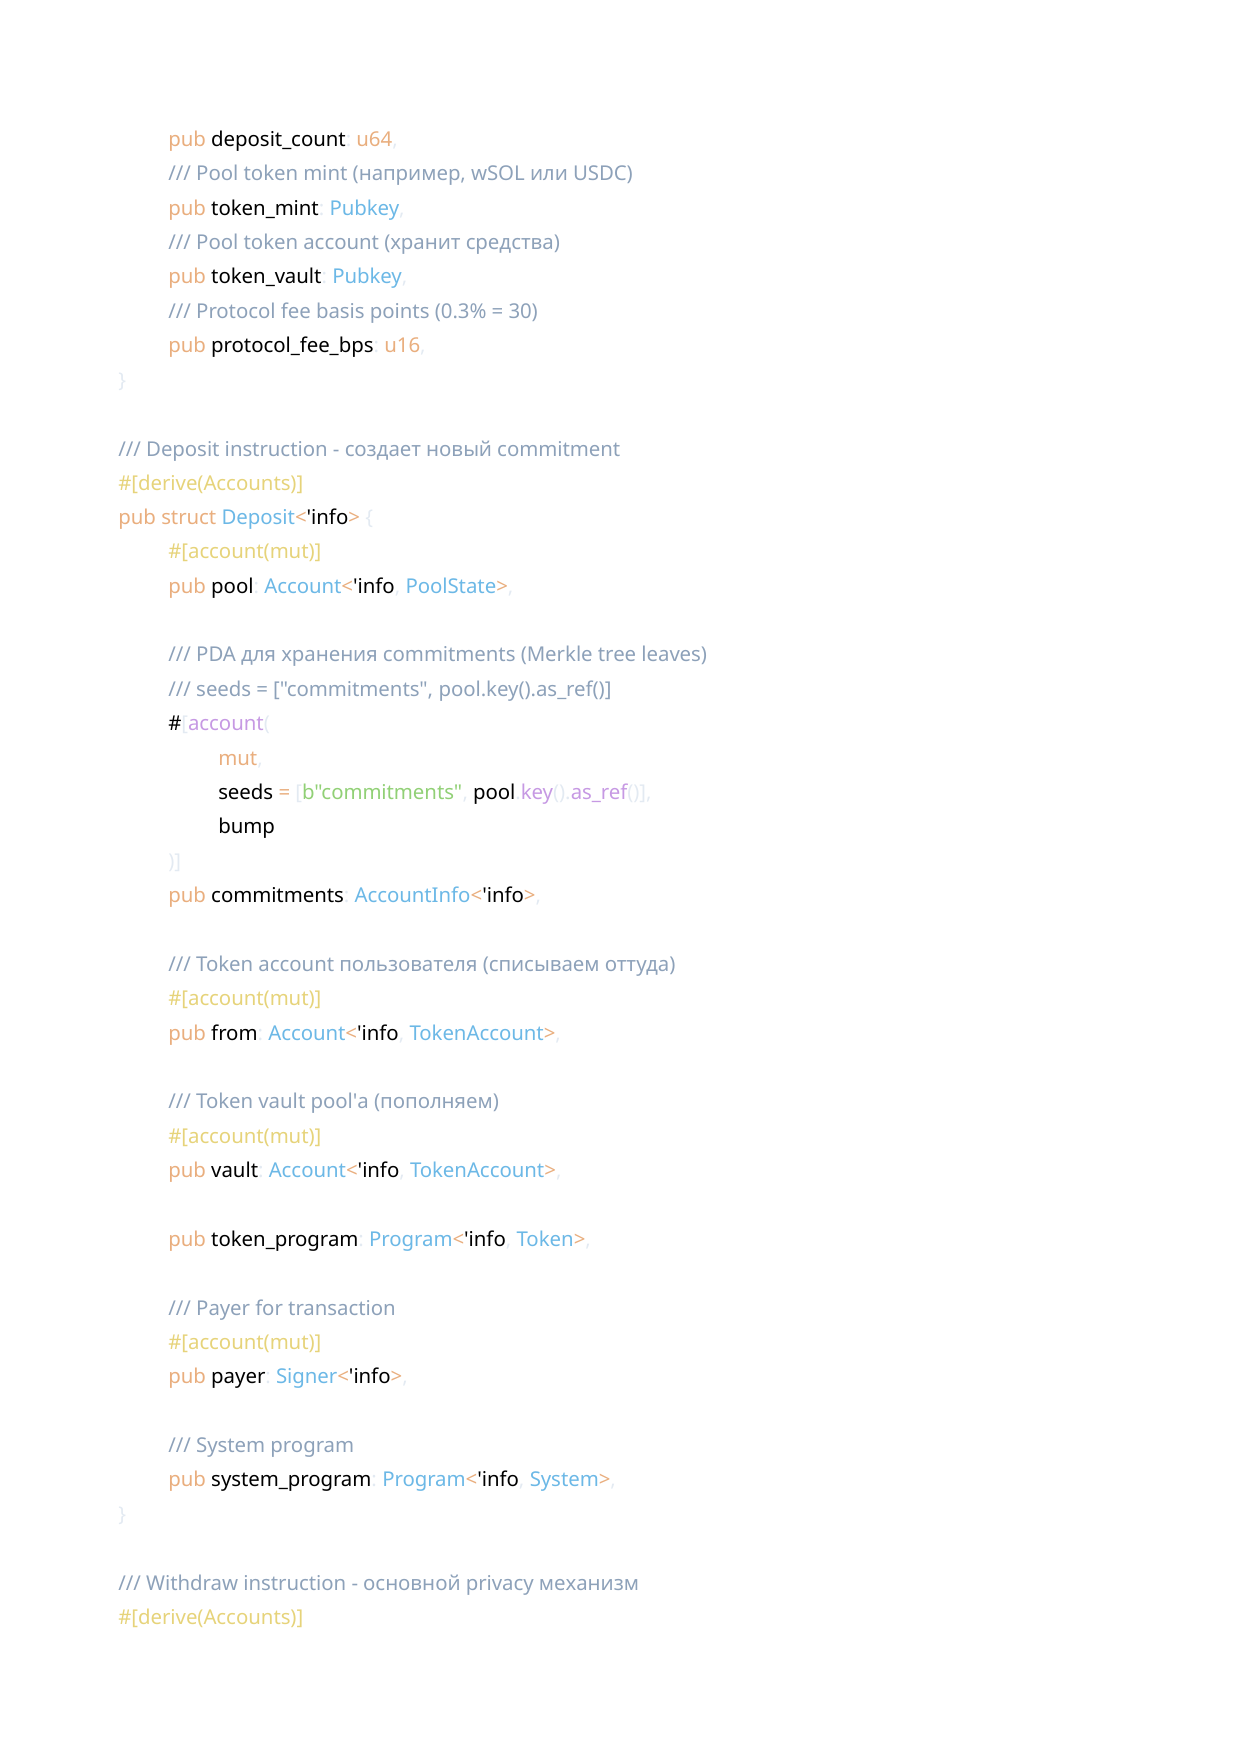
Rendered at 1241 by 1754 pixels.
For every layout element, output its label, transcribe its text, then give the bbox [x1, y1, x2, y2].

text } [118, 359, 1122, 393]
text )] [118, 840, 1122, 874]
text pub from: Account<'info, TokenAccount>, [118, 1012, 1122, 1046]
text mut, [118, 737, 1122, 771]
text #[account( [118, 702, 1122, 737]
text #[account(mut)] [118, 1321, 1122, 1356]
text /// Payer for transaction [118, 1287, 1122, 1321]
text /// Token account пользователя (списываем оттуда) [118, 943, 1122, 977]
text #[account(mut)] [118, 531, 1122, 565]
text pub token_vault: Pubkey, [118, 256, 1122, 290]
text /// Pool token mint (например, wSOL или USDC) [118, 152, 1122, 187]
text seeds = [b"commitments", pool.key().as_ref()], [118, 771, 1122, 806]
text #[account(mut)] [118, 1115, 1122, 1149]
text #[derive(Accounts)] [118, 1596, 1122, 1631]
text pub deposit_count: u64, [118, 118, 1122, 152]
text /// System program [118, 1424, 1122, 1459]
text /// Token vault pool'а (пополняем) [118, 1081, 1122, 1115]
text pub protocol_fee_bps: u16, [118, 324, 1122, 359]
text /// PDA для хранения commitments (Merkle tree leaves) [118, 634, 1122, 668]
text #[derive(Accounts)] [118, 462, 1122, 496]
text pub token_mint: Pubkey, [118, 187, 1122, 221]
text /// Deposit instruction - создает новый commitment [118, 427, 1122, 462]
text pub token_program: Program<'info, Token>, [118, 1218, 1122, 1252]
text pub struct Deposit<'info> { [118, 496, 1122, 531]
text bump [118, 806, 1122, 840]
text pub payer: Signer<'info>, [118, 1356, 1122, 1390]
text /// Withdraw instruction - основной privacy механизм [118, 1562, 1122, 1596]
text /// Pool token account (хранит средства) [118, 221, 1122, 256]
text } [118, 1493, 1122, 1527]
text /// Protocol fee basis points (0.3% = 30) [118, 290, 1122, 324]
text pub system_program: Program<'info, System>, [118, 1459, 1122, 1493]
text pub pool: Account<'info, PoolState>, [118, 565, 1122, 599]
text pub commitments: AccountInfo<'info>, [118, 874, 1122, 909]
text /// seeds = ["commitments", pool.key().as_ref()] [118, 668, 1122, 702]
text #[account(mut)] [118, 977, 1122, 1012]
text pub vault: Account<'info, TokenAccount>, [118, 1149, 1122, 1184]
